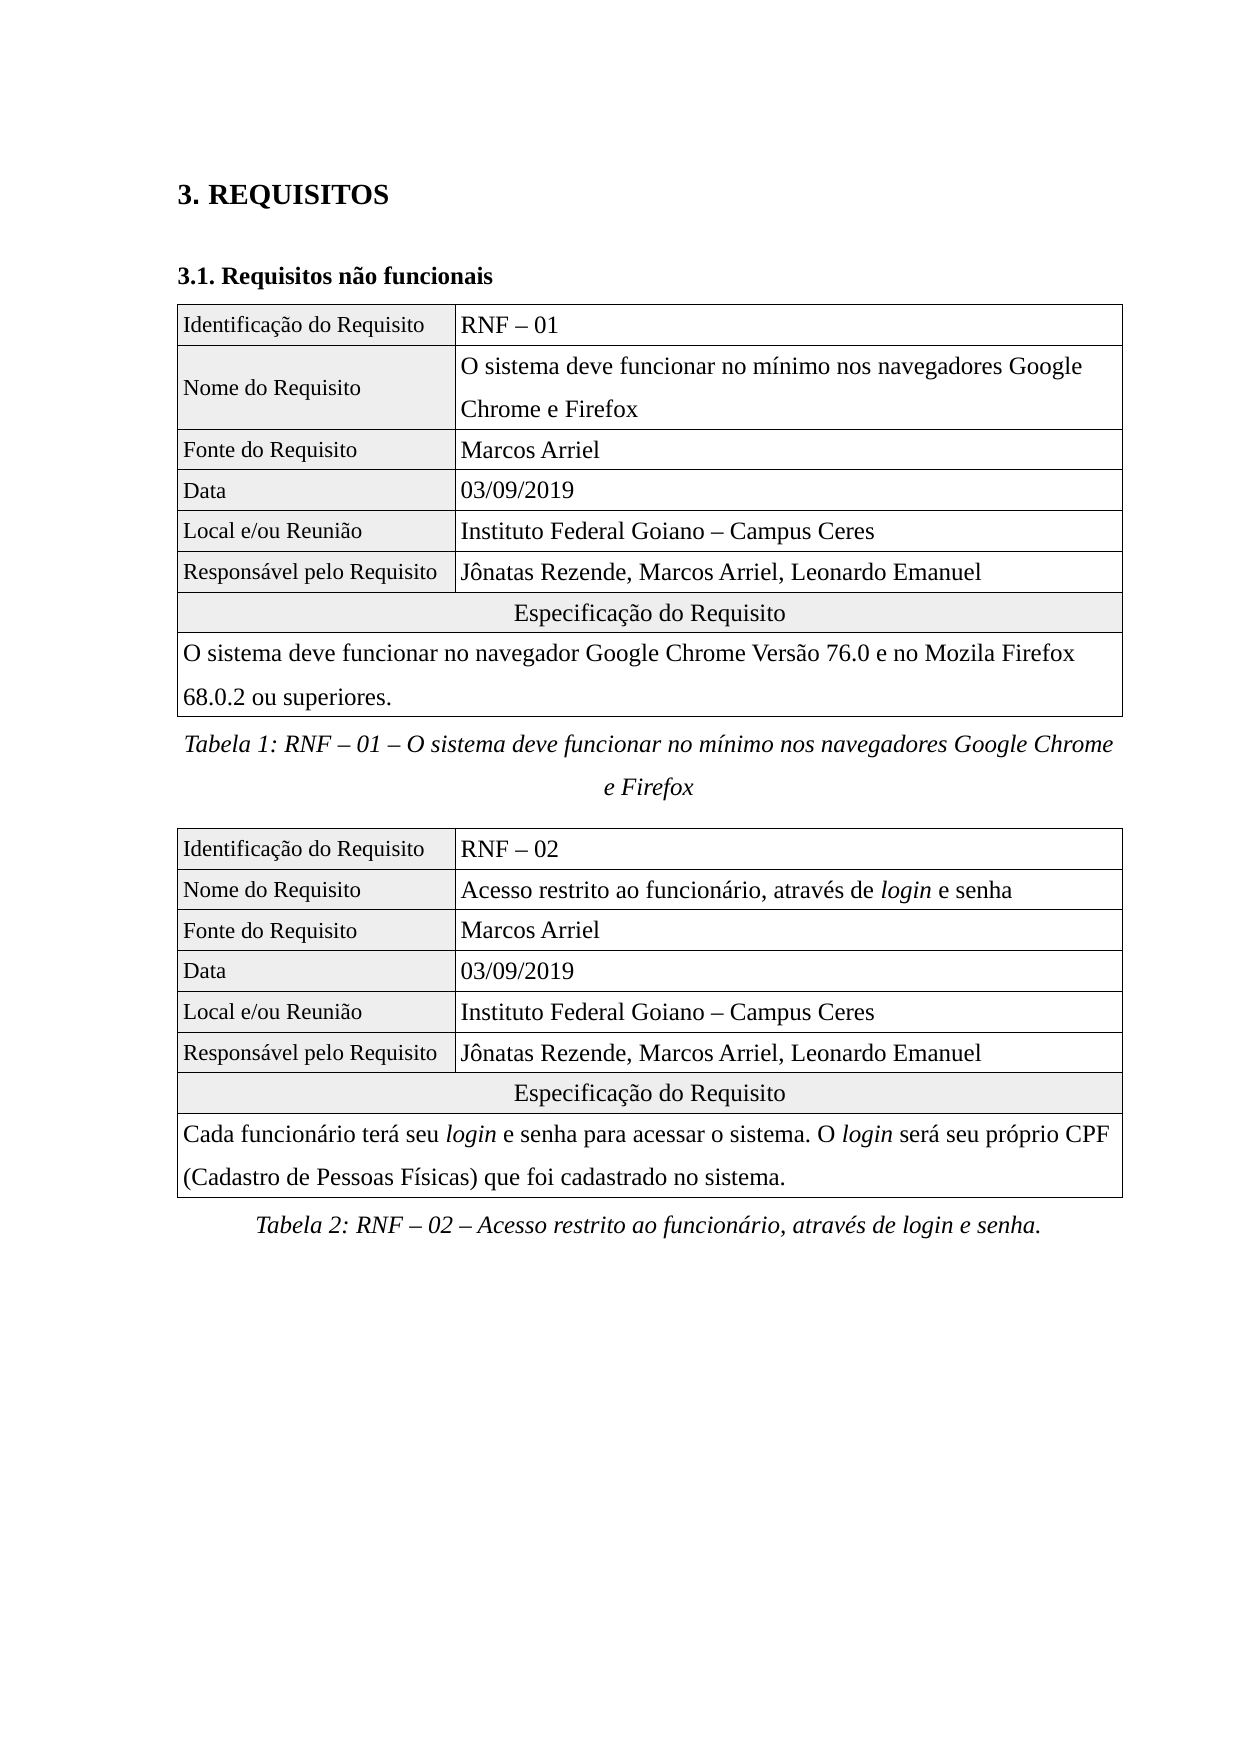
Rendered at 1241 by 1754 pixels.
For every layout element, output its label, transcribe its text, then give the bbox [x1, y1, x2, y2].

table_cell Nome do Requisito [178, 346, 455, 429]
table_cell Acesso restrito ao funcionário, através de login e senha [456, 870, 1122, 909]
table_header RNF – 02 [456, 829, 1122, 869]
table_header Identificação do Requisito [178, 305, 455, 345]
subtitle 3. REQUISITOS [177, 177, 1122, 211]
table_cell Instituto Federal Goiano – Campus Ceres [456, 511, 1122, 551]
table_cell Jônatas Rezende, Marcos Arriel, Leonardo Emanuel [456, 1033, 1122, 1072]
table_cell Marcos Arriel [456, 430, 1122, 469]
table_cell O sistema deve funcionar no mínimo nos navegadores Google Chrome e Firefox [456, 346, 1122, 429]
table_cell Jônatas Rezende, Marcos Arriel, Leonardo Emanuel [456, 552, 1122, 592]
table_header RNF – 01 [456, 305, 1122, 345]
table_cell Instituto Federal Goiano – Campus Ceres [456, 992, 1122, 1032]
table_cell Fonte do Requisito [178, 910, 455, 950]
table_cell Data [178, 951, 455, 991]
table_cell 03/09/2019 [456, 470, 1122, 510]
table_cell Local e/ou Reunião [178, 511, 455, 551]
text Tabela 2: RNF – 02 – Acesso restrito ao funcionário, através de login e senha. [177, 1210, 1122, 1239]
table_cell Especificação do Requisito [178, 593, 1122, 632]
table_cell Fonte do Requisito [178, 430, 455, 469]
table_cell O sistema deve funcionar no navegador Google Chrome Versão 76.0 e no Mozila Firefox 68.0.2 ou superiores. [178, 633, 1122, 716]
table_cell Responsável pelo Requisito [178, 552, 455, 592]
table_cell Nome do Requisito [178, 870, 455, 909]
table_cell Responsável pelo Requisito [178, 1033, 455, 1072]
table_header Identificação do Requisito [178, 829, 455, 869]
table_cell Marcos Arriel [456, 910, 1122, 950]
table_cell 03/09/2019 [456, 951, 1122, 991]
table_cell Local e/ou Reunião [178, 992, 455, 1032]
subtitle 3.1. Requisitos não funcionais [177, 261, 1122, 290]
table_cell Data [178, 470, 455, 510]
table_cell Especificação do Requisito [178, 1073, 1122, 1113]
text Tabela 1: RNF – 01 – O sistema deve funcionar no mínimo nos navegadores Google Chrome e Firefox [177, 729, 1122, 801]
table_cell Cada funcionário terá seu login e senha para acessar o sistema. O login será seu próprio CPF (Cadastro de Pessoas Físicas) que foi cadastrado no sistema. [178, 1114, 1122, 1197]
